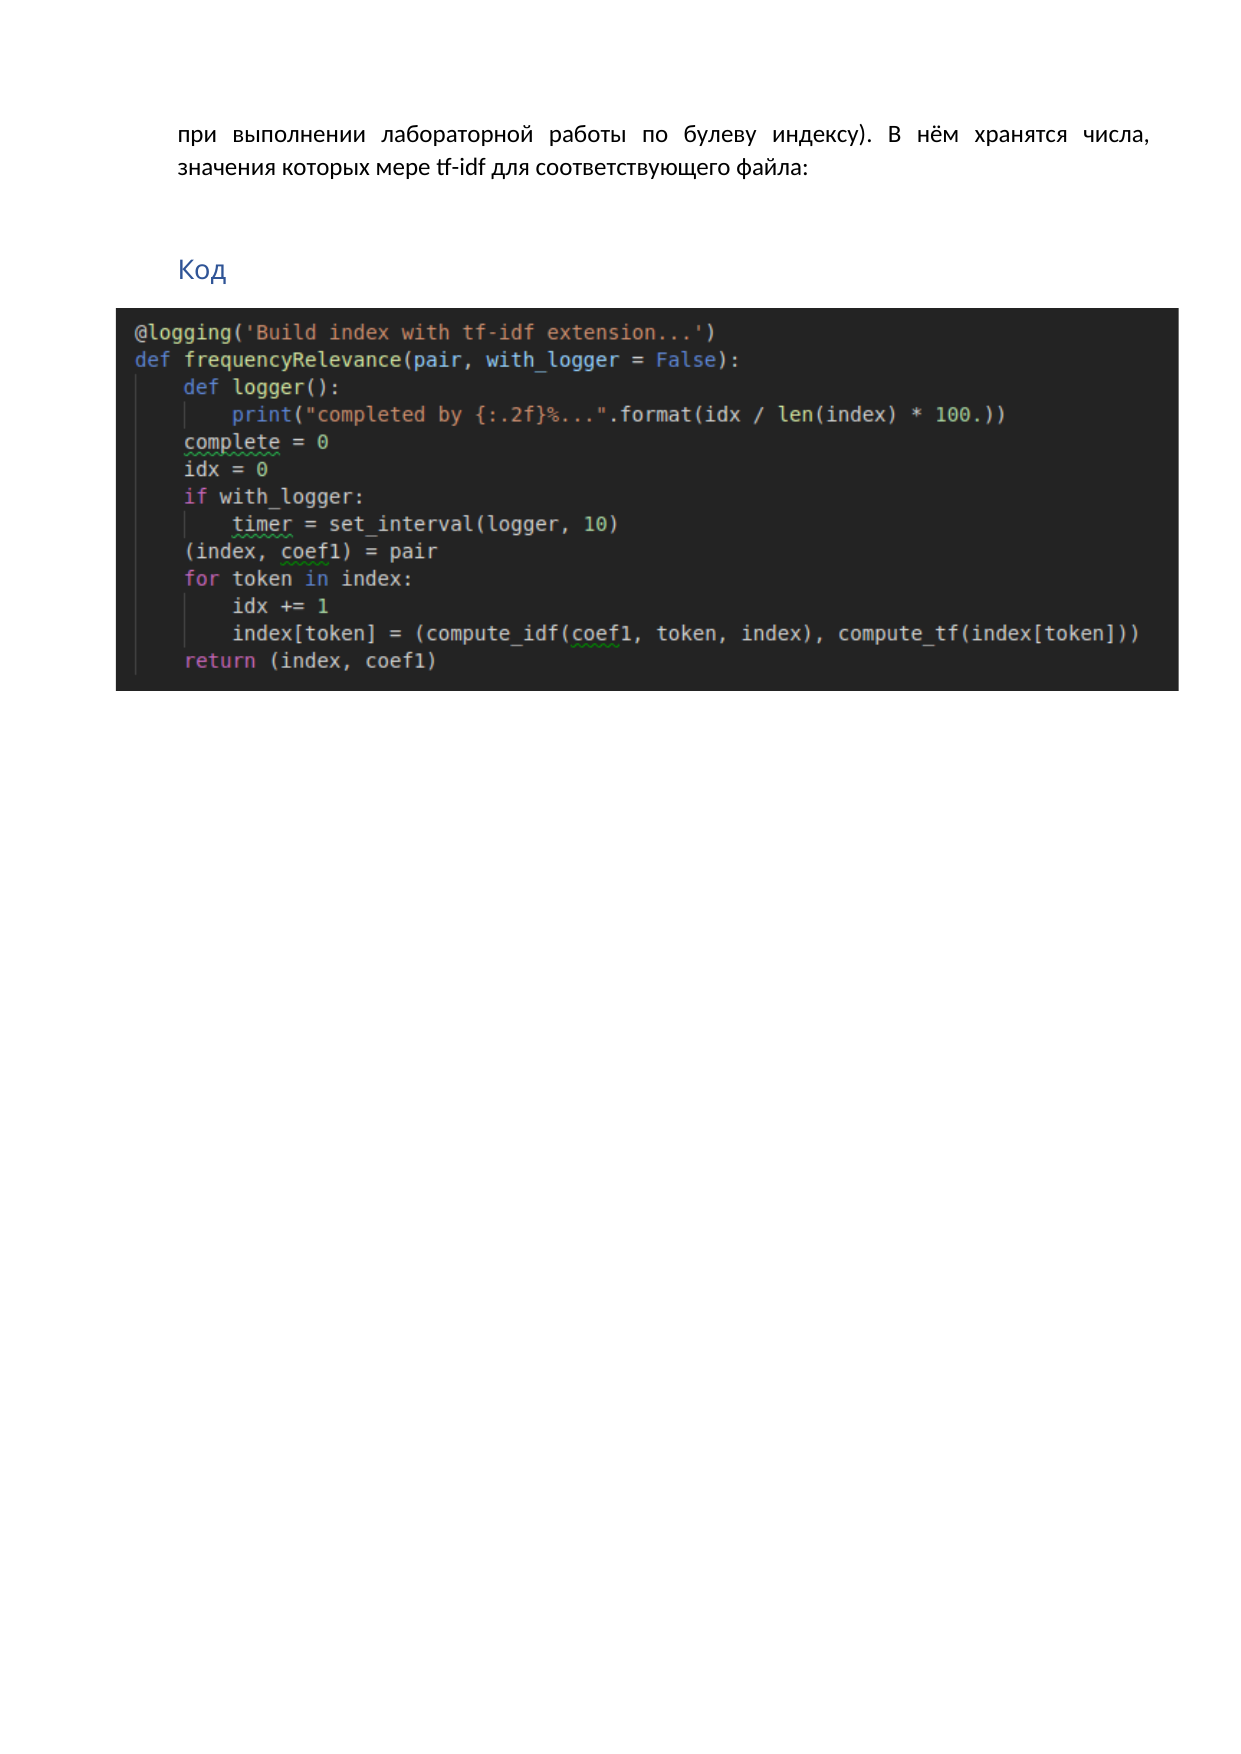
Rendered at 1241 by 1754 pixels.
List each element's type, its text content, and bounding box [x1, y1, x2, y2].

subtitle Код [177, 250, 1152, 287]
text при выполнении лабораторной работы по булеву индексу). В нём хранятся числа, значения которых мере tf-idf для соответствующего файла: [177, 118, 1152, 182]
picture [115, 308, 1179, 691]
